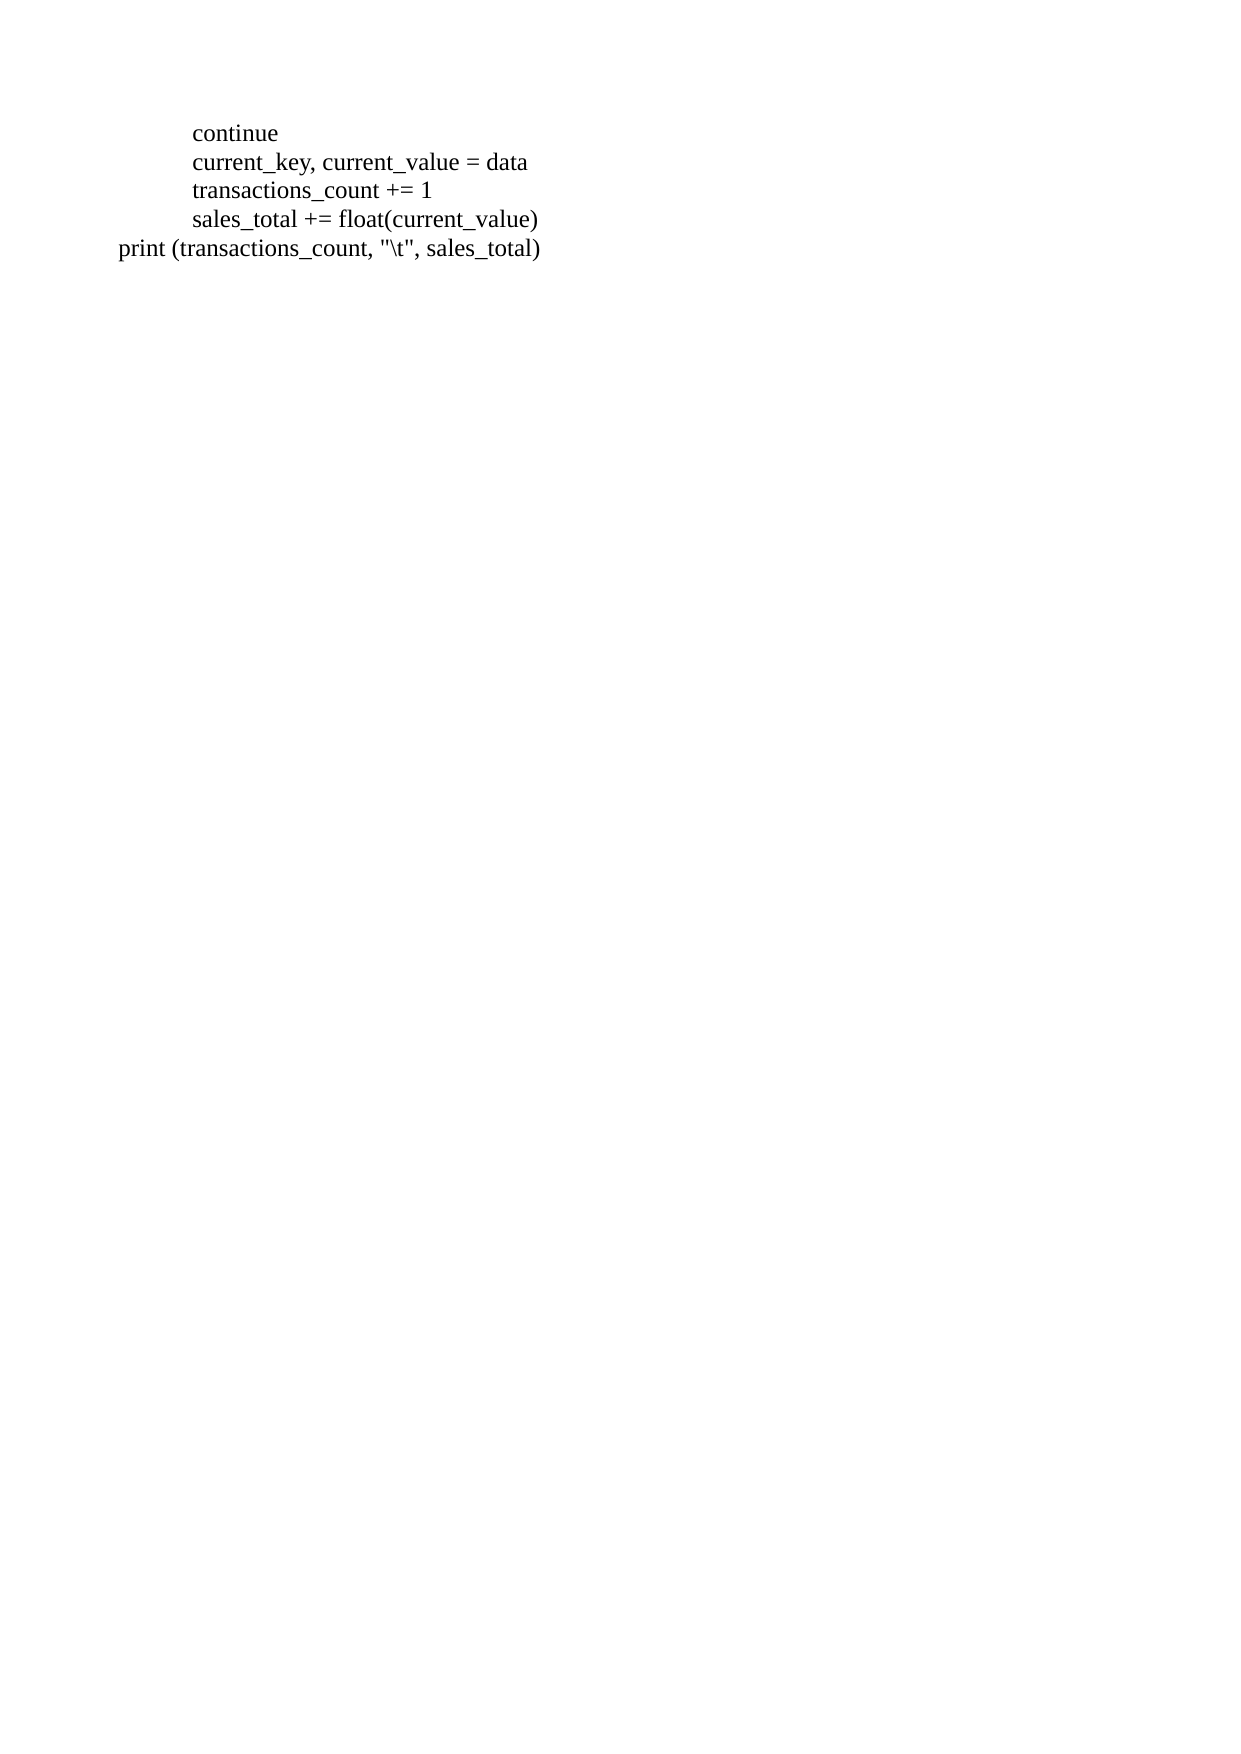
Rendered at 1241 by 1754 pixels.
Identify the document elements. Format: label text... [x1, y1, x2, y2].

text continue [118, 118, 1122, 147]
text print (transactions_count, "\t", sales_total) [118, 233, 1122, 262]
text transactions_count += 1 [118, 176, 1122, 204]
text current_key, current_value = data [118, 147, 1122, 176]
text sales_total += float(current_value) [118, 204, 1122, 233]
